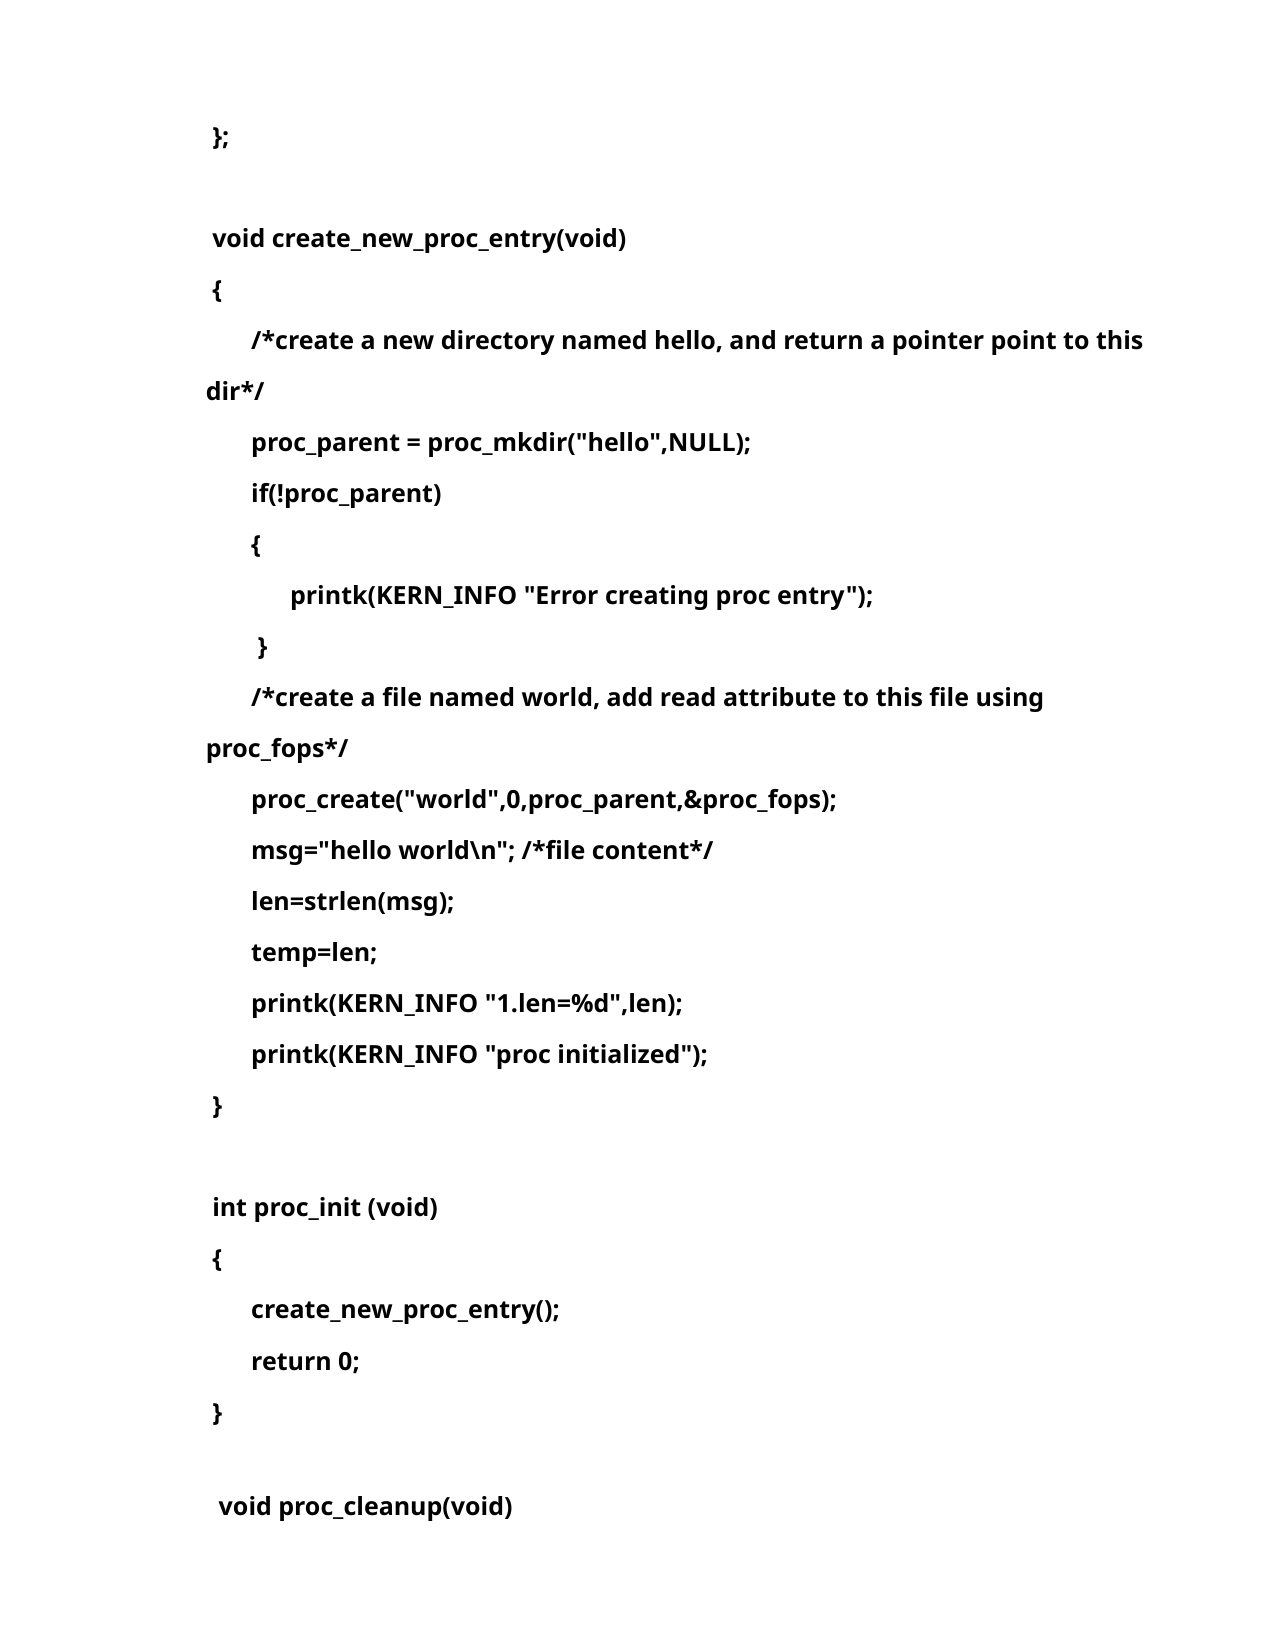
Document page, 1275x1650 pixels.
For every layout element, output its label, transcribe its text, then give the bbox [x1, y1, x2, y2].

list } [162, 1088, 1157, 1122]
list { [162, 271, 1157, 305]
list create_new_proc_entry(); [162, 1292, 1157, 1326]
list msg="hello world\n"; /*file content*/ [162, 833, 1157, 867]
list }; [162, 118, 1157, 152]
list int proc_init (void) [162, 1190, 1157, 1224]
list temp=len; [162, 935, 1157, 969]
list len=strlen(msg); [162, 884, 1157, 918]
list /*create a file named world, add read attribute to this file using proc_fops*/ [162, 679, 1157, 765]
list /*create a new directory named hello, and return a pointer point to this dir*/ [162, 322, 1157, 407]
list printk(KERN_INFO "proc initialized"); [162, 1037, 1157, 1071]
list printk(KERN_INFO "1.len=%d",len); [162, 986, 1157, 1020]
list printk(KERN_INFO "Error creating proc entry"); [162, 577, 1157, 612]
list proc_parent = proc_mkdir("hello",NULL); [162, 424, 1157, 458]
list void proc_cleanup(void) [162, 1488, 1157, 1522]
list void create_new_proc_entry(void) [162, 220, 1157, 254]
list proc_create("world",0,proc_parent,&proc_fops); [162, 782, 1157, 816]
list return 0; [162, 1343, 1157, 1377]
list { [162, 1241, 1157, 1275]
list } [162, 628, 1157, 663]
list { [162, 526, 1157, 561]
list } [162, 1394, 1157, 1428]
list if(!proc_parent) [162, 475, 1157, 509]
